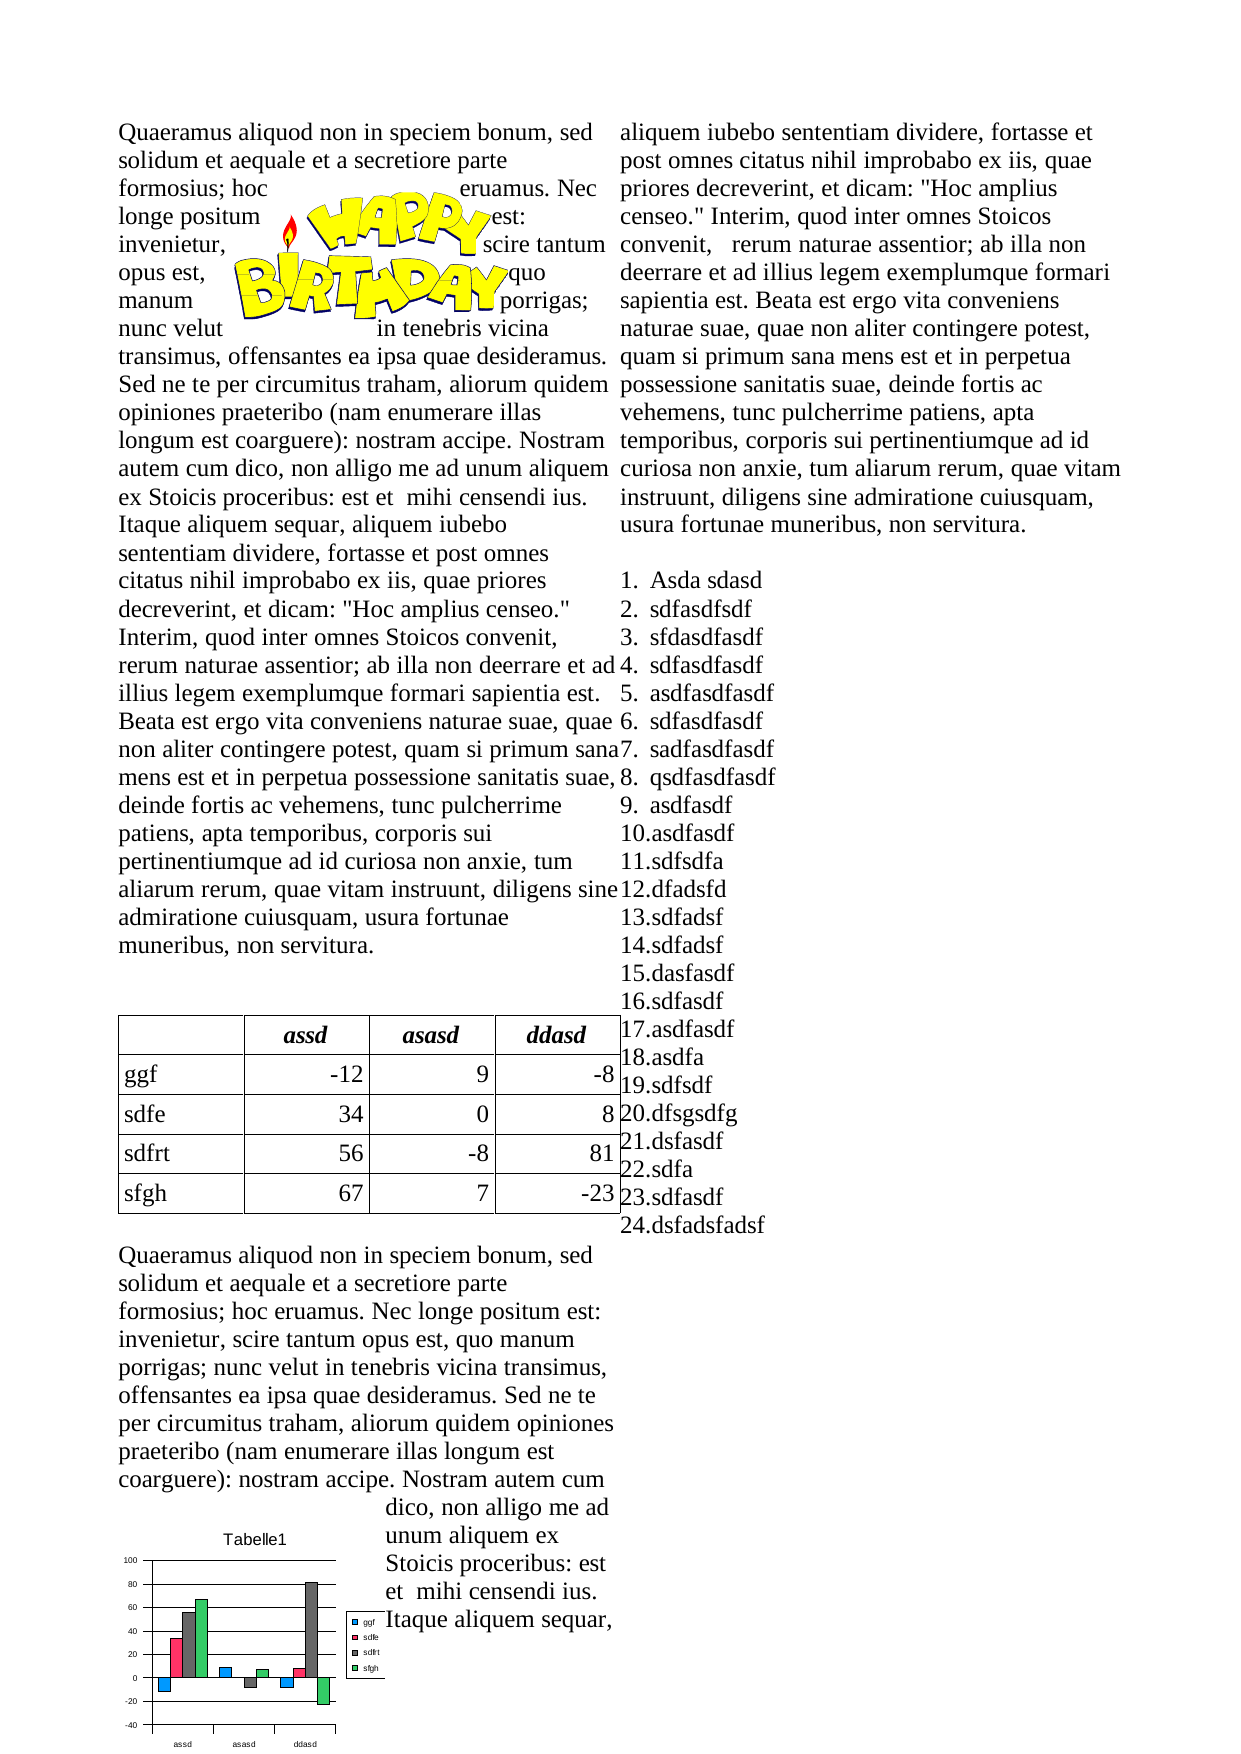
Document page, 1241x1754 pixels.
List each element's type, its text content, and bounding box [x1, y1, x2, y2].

table_cell ggf [119, 1055, 243, 1094]
table_cell 34 [245, 1095, 369, 1134]
list sdfasdfasdf [620, 707, 1122, 734]
list sadfasdfasdf [620, 734, 1122, 763]
list dsfadsfadsf [620, 1211, 1122, 1239]
list dasfasdf [620, 959, 1122, 987]
list asdfasdf [620, 791, 1122, 819]
table_cell 81 [496, 1135, 620, 1173]
table_cell 7 [370, 1174, 494, 1213]
list Asda sdasd [620, 566, 1122, 594]
table_header assd [245, 1016, 369, 1054]
list sfdasdfasdf [620, 622, 1122, 651]
list sdfa [621, 1155, 1122, 1183]
list qsdfasdfasdf [620, 763, 1122, 791]
text Quaeramus aliquod non in speciem bonum, sed solidum et aequale et a secretiore parte formosius; hoc eruamus. Nec longe positum est: invenietur, scire tantum opus est, quo manum porrigas; nunc velut in tenebris vicina transimus, offensantes ea ipsa quae desideramus. Sed ne te per circumitus traham, aliorum quidem opiniones praeteribo (nam enumerare illas longum est coarguere): nostram accipe. Nostram autem cum dico, non alligo me ad unum aliquem ex Stoicis proceribus: est et mihi censendi ius. Itaque aliquem sequar, aliquem iubebo sententiam dividere, fortasse et post omnes citatus nihil improbabo ex iis, quae priores decreverint, et dicam: "Hoc amplius censeo." Interim, quod inter omnes Stoicos convenit, rerum naturae assentior; ab illa non deerrare et ad illius legem exemplumque formari sapientia est. Beata est ergo vita conveniens naturae suae, quae non aliter contingere potest, quam si primum sana mens est et in perpetua possessione sanitatis suae, deinde fortis ac vehemens, tunc pulcherrime patiens, apta temporibus, corporis sui pertinentiumque ad id curiosa non anxie, tum aliarum rerum, quae vitam instruunt, diligens sine admiratione cuiusquam, usura fortunae muneribus, non servitura. [118, 118, 620, 959]
list dfadsfd [620, 875, 1122, 903]
list asdfasdf [621, 1015, 1122, 1043]
list dsfasdf [621, 1127, 1122, 1155]
list sdfasdfsdf [620, 594, 1122, 622]
table_header ddasd [496, 1016, 620, 1054]
list asdfa [621, 1043, 1122, 1071]
list sdfasdf [620, 987, 1122, 1015]
text Quaeramus aliquod non in speciem bonum, sed solidum et aequale et a secretiore parte formosius; hoc eruamus. Nec longe positum est: invenietur, scire tantum opus est, quo manum porrigas; nunc velut in tenebris vicina transimus, offensantes ea ipsa quae desideramus. Sed ne te per circumitus traham, aliorum quidem opiniones praeteribo (nam enumerare illas longum est coarguere): nostram accipe. Nostram autem cum dico, non alligo me ad unum aliquem ex Stoicis proceribus: est et mihi censendi ius. Itaque aliquem sequar, aliquem iubebo sententiam dividere, fortasse et post omnes citatus nihil improbabo ex iis, quae priores decreverint, et dicam: "Hoc amplius censeo." Interim, quod inter omnes Stoicos convenit, rerum naturae assentior; ab illa non deerrare et ad illius legem exemplumque formari sapientia est. Beata est ergo vita conveniens naturae suae, quae non aliter contingere potest, quam si primum sana mens est et in perpetua possessione sanitatis suae, deinde fortis ac vehemens, tunc pulcherrime patiens, apta temporibus, corporis sui pertinentiumque ad id curiosa non anxie, tum aliarum rerum, quae vitam instruunt, diligens sine admiratione cuiusquam, usura fortunae muneribus, non servitura. [118, 1241, 620, 1633]
table_cell sdfe [119, 1095, 243, 1134]
table_cell -23 [496, 1174, 620, 1213]
table_cell 8 [496, 1095, 620, 1134]
text Quaeramus aliquod non in speciem bonum, sed solidum et aequale et a secretiore parte formosius; hoc eruamus. Nec longe positum est: invenietur, scire tantum opus est, quo manum porrigas; nunc velut in tenebris vicina transimus, offensantes ea ipsa quae desideramus. Sed ne te per circumitus traham, aliorum quidem opiniones praeteribo (nam enumerare illas longum est coarguere): nostram accipe. Nostram autem cum dico, non alligo me ad unum aliquem ex Stoicis proceribus: est et mihi censendi ius. Itaque aliquem sequar, aliquem iubebo sententiam dividere, fortasse et post omnes citatus nihil improbabo ex iis, quae priores decreverint, et dicam: "Hoc amplius censeo." Interim, quod inter omnes Stoicos convenit, rerum naturae assentior; ab illa non deerrare et ad illius legem exemplumque formari sapientia est. Beata est ergo vita conveniens naturae suae, quae non aliter contingere potest, quam si primum sana mens est et in perpetua possessione sanitatis suae, deinde fortis ac vehemens, tunc pulcherrime patiens, apta temporibus, corporis sui pertinentiumque ad id curiosa non anxie, tum aliarum rerum, quae vitam instruunt, diligens sine admiratione cuiusquam, usura fortunae muneribus, non servitura. [620, 118, 1122, 538]
table_cell -12 [245, 1055, 369, 1094]
table_header [119, 1016, 243, 1054]
list asdfasdfasdf [620, 678, 1122, 707]
list sdfasdf [621, 1183, 1122, 1211]
table_cell 56 [245, 1135, 369, 1173]
list dfsgsdfg [621, 1099, 1122, 1127]
list sdfasdfasdf [620, 651, 1122, 678]
table_cell sdfrt [119, 1135, 243, 1173]
table_cell 9 [370, 1055, 494, 1094]
list asdfasdf [620, 819, 1122, 847]
list sdfadsf [620, 903, 1122, 931]
list sdfadsf [620, 931, 1122, 959]
table_cell -8 [496, 1055, 620, 1094]
list sdfsdf [621, 1071, 1122, 1099]
table_cell 0 [370, 1095, 494, 1134]
table_cell 67 [245, 1174, 369, 1213]
table_header asasd [370, 1016, 494, 1054]
table_cell -8 [370, 1135, 494, 1173]
table_cell sfgh [119, 1174, 243, 1213]
list sdfsdfa [620, 847, 1122, 875]
